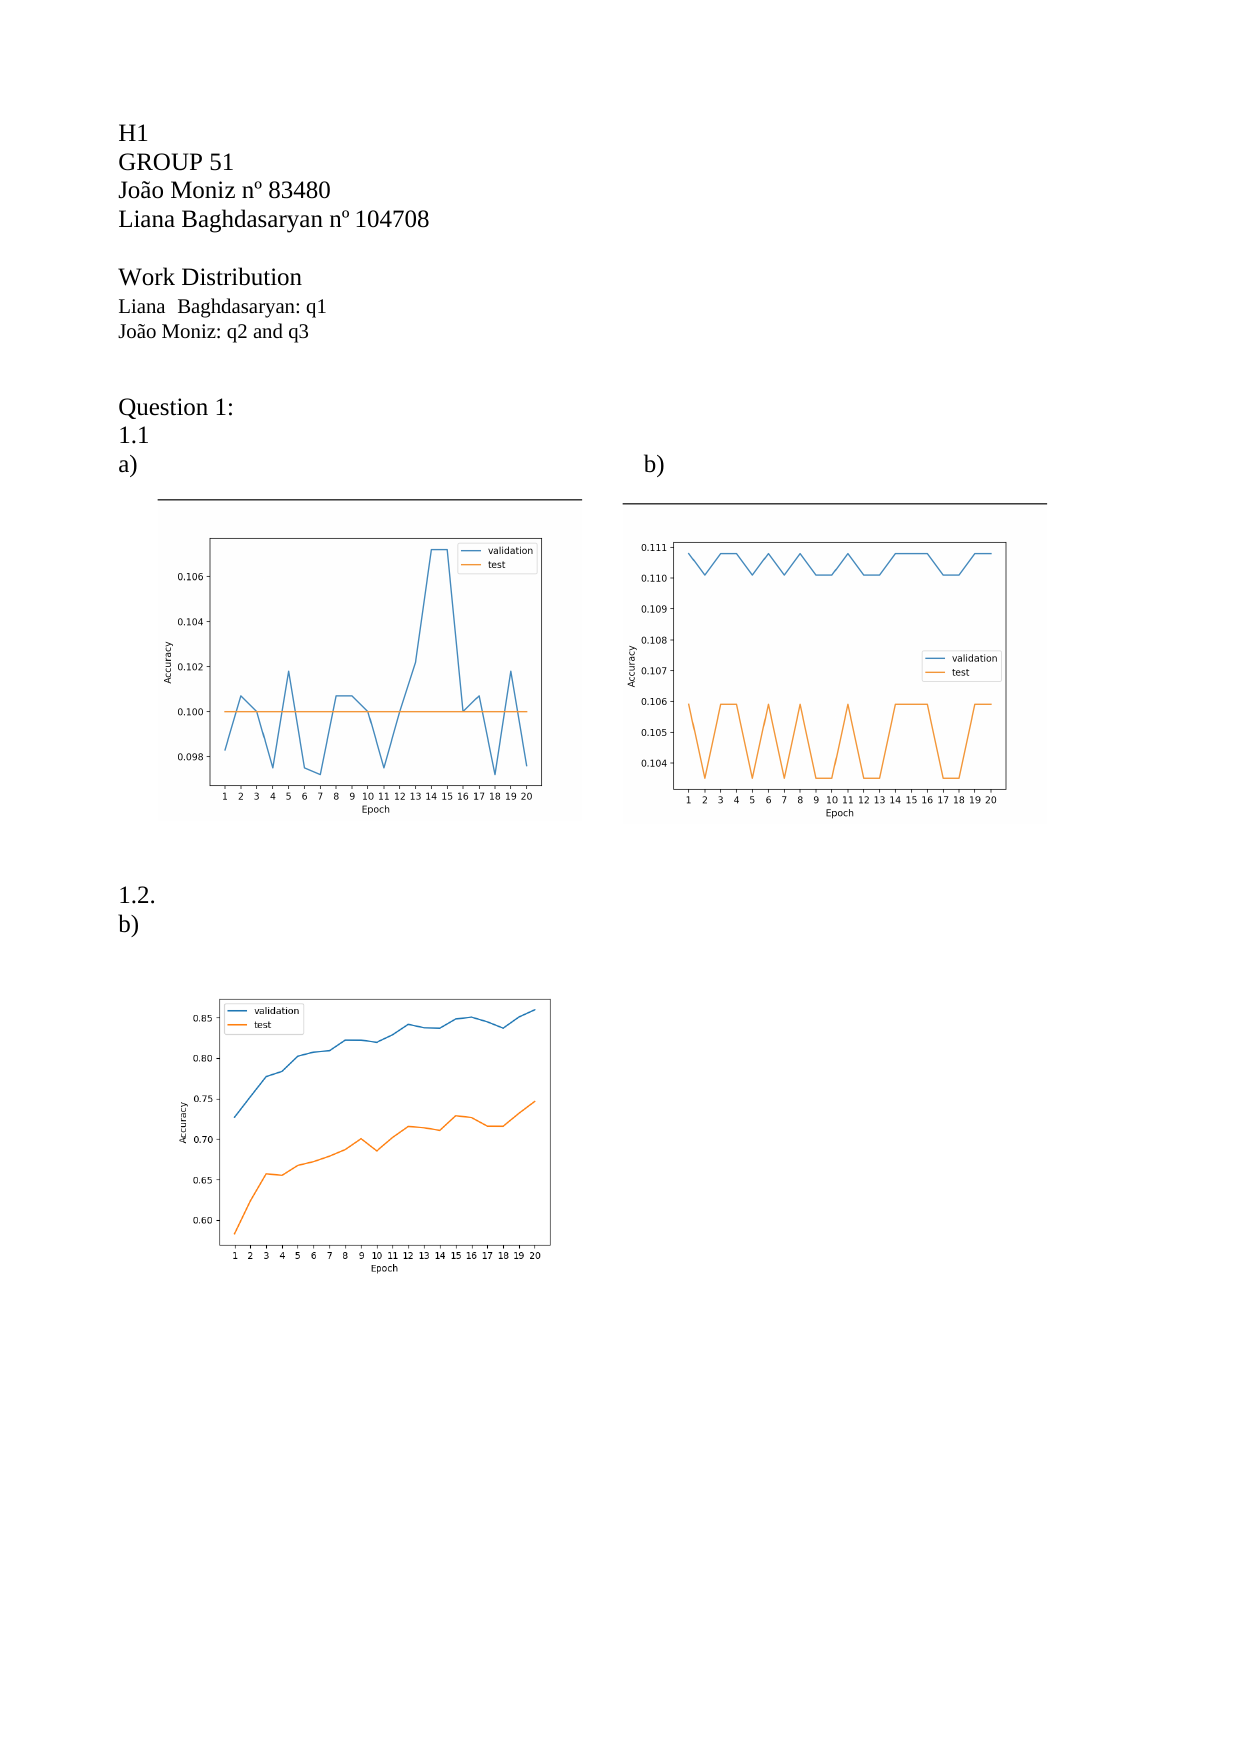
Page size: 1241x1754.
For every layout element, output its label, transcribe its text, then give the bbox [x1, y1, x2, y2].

text Liana Baghdasaryan nº 104708 [118, 204, 1122, 233]
picture [166, 960, 592, 1280]
text Liana Baghdasaryan: q1 [118, 291, 1122, 319]
picture [157, 499, 583, 821]
text João Moniz nº 83480 [118, 176, 1122, 204]
text 1.1 [118, 420, 1122, 449]
text 1.2. [118, 880, 1122, 909]
text b) [118, 909, 1122, 938]
text GROUP 51 [118, 147, 1122, 176]
text H1 [118, 118, 1122, 147]
text João Moniz: q2 and q3 [118, 319, 1122, 343]
text a) b) [118, 449, 1122, 478]
picture [622, 503, 1048, 824]
text Question 1: [118, 392, 1122, 420]
text Work Distribution [118, 262, 1122, 291]
